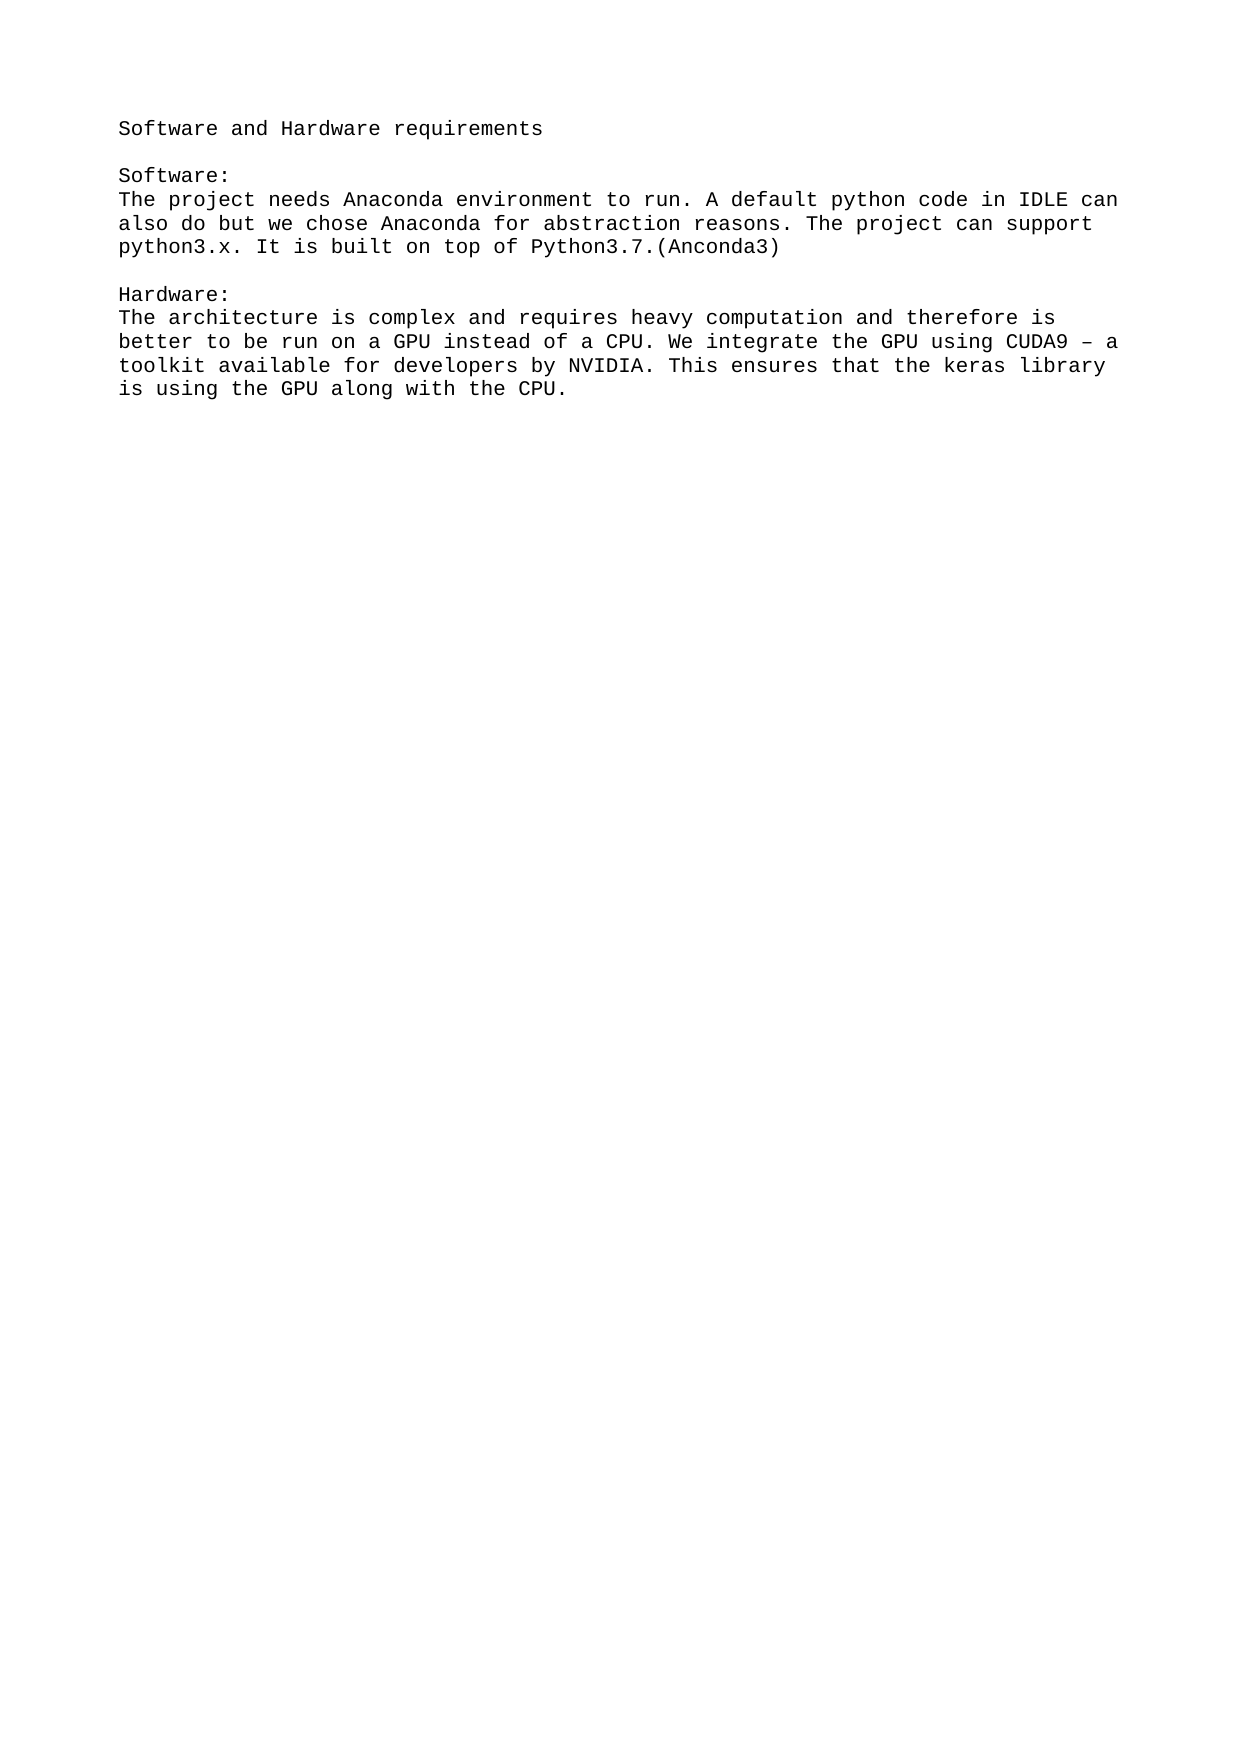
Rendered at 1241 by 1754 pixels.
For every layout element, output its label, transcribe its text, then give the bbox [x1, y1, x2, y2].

text Software: [118, 165, 1122, 189]
text Software and Hardware requirements [118, 118, 1122, 142]
text The architecture is complex and requires heavy computation and therefore is better to be run on a GPU instead of a CPU. We integrate the GPU using CUDA9 – a toolkit available for developers by NVIDIA. This ensures that the keras library is using the GPU along with the CPU. [118, 307, 1122, 402]
text The project needs Anaconda environment to run. A default python code in IDLE can also do but we chose Anaconda for abstraction reasons. The project can support python3.x. It is built on top of Python3.7.(Anconda3) [118, 189, 1122, 260]
text Hardware: [118, 284, 1122, 307]
